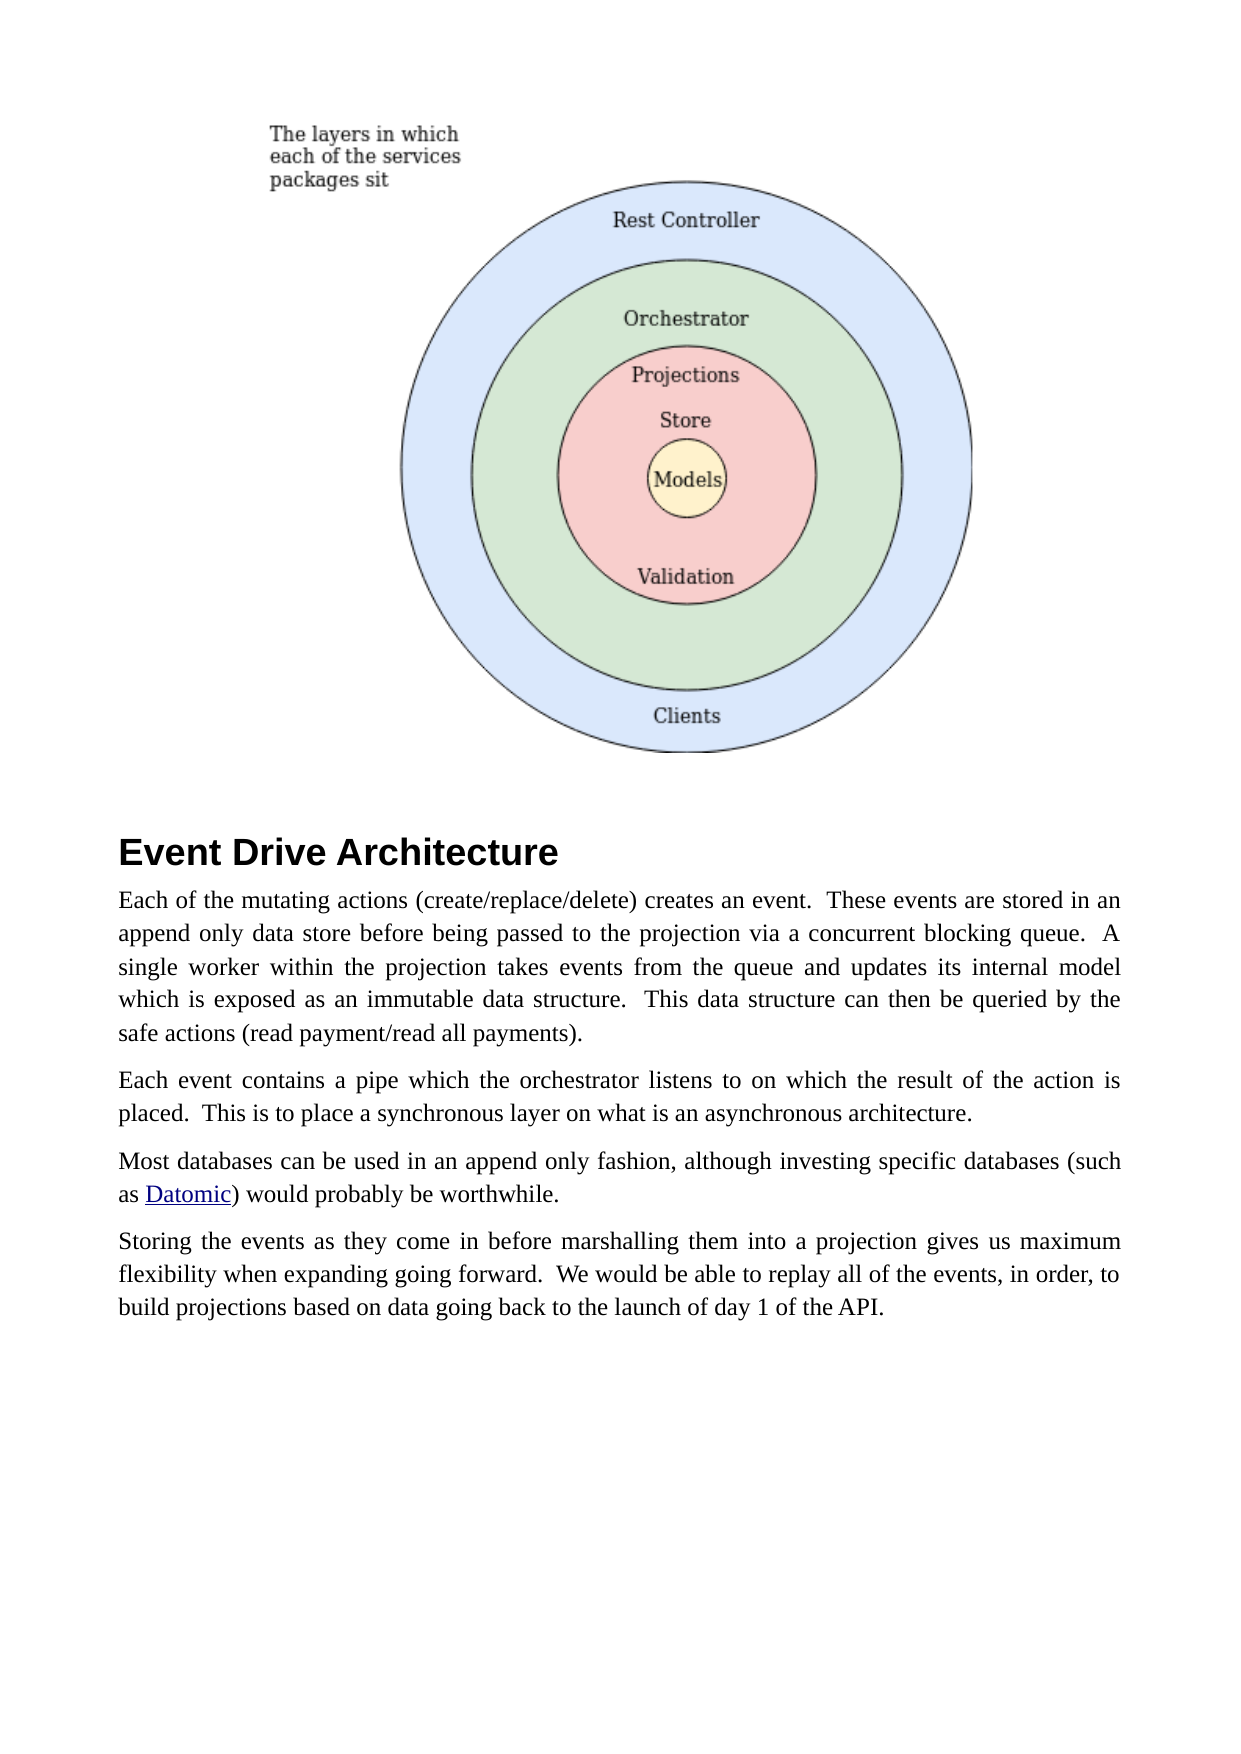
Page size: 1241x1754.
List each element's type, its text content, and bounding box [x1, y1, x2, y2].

picture [267, 118, 973, 753]
text Most databases can be used in an append only fashion, although investing specific databases (such as Datomic) would probably be worthwhile. [118, 1146, 1122, 1208]
text Storing the events as they come in before marshalling them into a projection gives us maximum flexibility when expanding going forward. We would be able to replay all of the events, in order, to build projections based on data going back to the launch of day 1 of the API. [118, 1226, 1122, 1321]
subtitle Event Drive Architecture [118, 829, 1122, 873]
text Each event contains a pipe which the orchestrator listens to on which the result of the action is placed. This is to place a synchronous layer on what is an asynchronous architecture. [118, 1065, 1122, 1127]
text Each of the mutating actions (create/replace/delete) creates an event. These events are stored in an append only data store before being passed to the projection via a concurrent blocking queue. A single worker within the projection takes events from the queue and updates its internal model which is exposed as an immutable data structure. This data structure can then be queried by the safe actions (read payment/read all payments). [118, 886, 1122, 1046]
